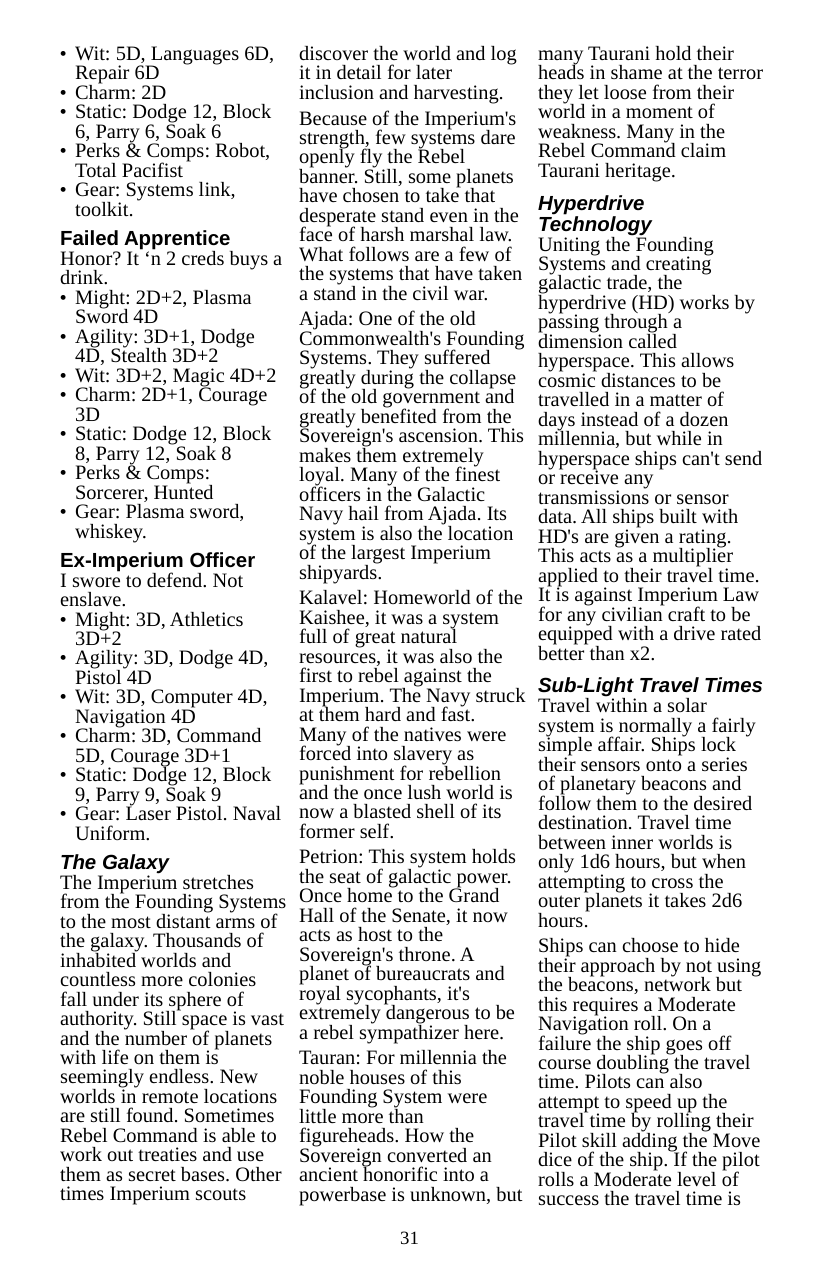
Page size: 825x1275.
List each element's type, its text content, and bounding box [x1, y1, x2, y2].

subtitle The Galaxy [60, 850, 287, 874]
list Gear: Laser Pistol. Naval Uniform. [60, 805, 287, 844]
text Tauran: For millennia the noble houses of this Founding System were little more than figureheads. How the Sovereign converted an ancient honorific into a powerbase is unknown, but [299, 1049, 526, 1205]
text many Taurani hold their heads in shame at the terror they let loose from their world in a moment of weakness. Many in the Rebel Command claim Taurani heritage. [538, 45, 765, 181]
text discover the world and log it in detail for later inclusion and harvesting. [299, 45, 526, 103]
list Wit: 3D, Computer 4D, Navigation 4D [60, 688, 287, 727]
subtitle Sub-Light Travel Times [538, 676, 765, 697]
list Static: Dodge 12, Block 6, Parry 6, Soak 6 [60, 103, 287, 142]
text Uniting the Founding Systems and creating galactic trade, the hyperdrive (HD) works by passing through a dimension called hyperspace. This allows cosmic distances to be travelled in a matter of days instead of a dozen millennia, but while in hyperspace ships can't send or receive any transmissions or sensor data. All ships built with HD's are given a rating. This acts as a multiplier applied to their travel time. It is against Imperium Law for any civilian craft to be equipped with a drive rated better than x2. [538, 236, 765, 664]
list Static: Dodge 12, Block 8, Parry 12, Soak 8 [60, 425, 287, 464]
subtitle Hyperdrive Technology [538, 193, 765, 236]
text Ships can choose to hide their approach by not using the beacons, network but this requires a Moderate Navigation roll. On a failure the ship goes off course doubling the travel time. Pilots can also attempt to speed up the travel time by rolling their Pilot skill adding the Move dice of the ship. If the pilot rolls a Moderate level of success the travel time is [538, 937, 765, 1210]
list Perks & Comps: Robot, Total Pacifist [60, 142, 287, 181]
text Ajada: One of the old Commonwealth's Founding Systems. They suffered greatly during the collapse of the old government and greatly benefited from the Sovereign's ascension. This makes them extremely loyal. Many of the finest officers in the Galactic Navy hail from Ajada. Its system is also the location of the largest Imperium shipyards. [299, 310, 526, 583]
list Charm: 2D+1, Courage 3D [60, 386, 287, 425]
subtitle Ex-Imperium Officer [60, 548, 287, 571]
list Charm: 2D [60, 84, 287, 103]
list Static: Dodge 12, Block 9, Parry 9, Soak 9 [60, 766, 287, 805]
list Gear: Plasma sword, whiskey. [60, 503, 287, 542]
list Might: 2D+2, Plasma Sword 4D [60, 289, 287, 328]
subtitle Failed Apprentice [60, 226, 287, 250]
text Kalavel: Homeworld of the Kaishee, it was a system full of great natural resources, it was also the first to rebel against the Imperium. The Navy struck at them hard and fast. Many of the natives were forced into slavery as punishment for rebellion and the once lush world is now a blasted shell of its former self. [299, 589, 526, 842]
list Wit: 5D, Languages 6D, Repair 6D [60, 45, 287, 84]
list Agility: 3D, Dodge 4D, Pistol 4D [60, 649, 287, 688]
list Agility: 3D+1, Dodge 4D, Stealth 3D+2 [60, 328, 287, 367]
text Travel within a solar system is normally a fairly simple affair. Ships lock their sensors onto a series of planetary beacons and follow them to the desired destination. Travel time between inner worlds is only 1d6 hours, but when attempting to cross the outer planets it takes 2d6 hours. [538, 697, 765, 931]
text The Imperium stretches from the Founding Systems to the most distant arms of the galaxy. Thousands of inhabited worlds and countless more colonies fall under its sphere of authority. Still space is vast and the number of planets with life on them is seemingly endless. New worlds in remote locations are still found. Sometimes Rebel Command is able to work out treaties and use them as secret bases. Other times Imperium scouts [60, 874, 287, 1205]
list Gear: Systems link, toolkit. [60, 181, 287, 220]
text I swore to defend. Not enslave. [60, 571, 287, 610]
list Might: 3D, Athletics 3D+2 [60, 610, 287, 649]
text Honor? It ‘n 2 creds buys a drink. [60, 250, 287, 289]
list Charm: 3D, Command 5D, Courage 3D+1 [60, 727, 287, 766]
list Perks & Comps: Sorcerer, Hunted [60, 464, 287, 503]
list Wit: 3D+2, Magic 4D+2 [60, 367, 287, 386]
text Because of the Imperium's strength, few systems dare openly fly the Rebel banner. Still, some planets have chosen to take that desperate stand even in the face of harsh marshal law. What follows are a few of the systems that have taken a stand in the civil war. [299, 109, 526, 304]
text Petrion: This system holds the seat of galactic power. Once home to the Grand Hall of the Senate, it now acts as host to the Sovereign's throne. A planet of bureaucrats and royal sycophants, it's extremely dangerous to be a rebel sympathizer here. [299, 848, 526, 1043]
